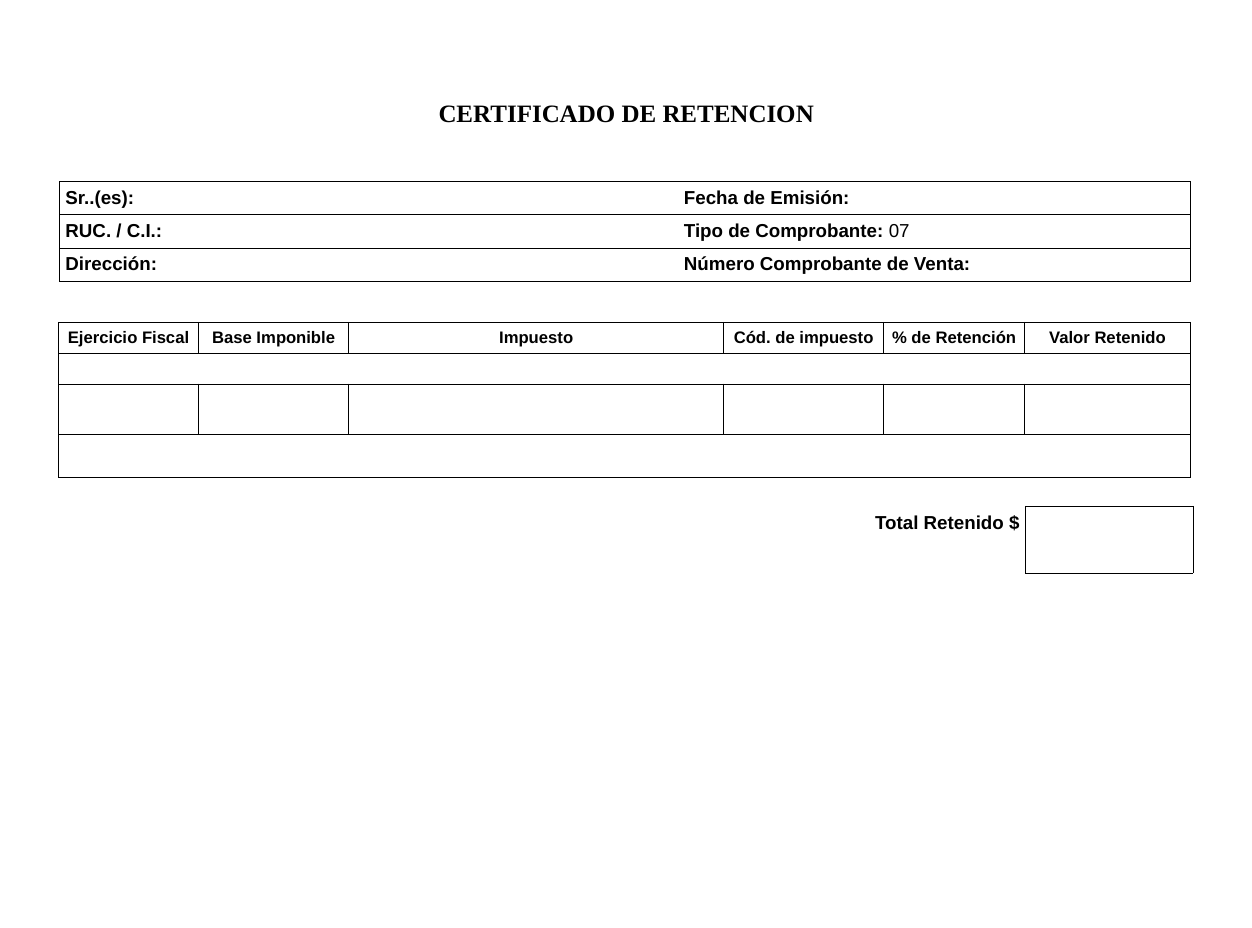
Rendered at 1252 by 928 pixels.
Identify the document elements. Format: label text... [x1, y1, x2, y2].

table_cell </for> [59, 435, 1190, 477]
table_cell Tipo de Comprobante: 07 [678, 215, 1190, 247]
table_cell <w['fiscalyear']> [59, 385, 198, 433]
table_cell <for each="w in invoice.withholdings"> [59, 354, 1190, 383]
table_header Valor Retenido [1025, 323, 1190, 353]
table_header Base Imponible [199, 323, 348, 353]
table_cell Dirección: <invoice.invoice_address.full_address.split('\n')> [60, 249, 678, 281]
table_cell <w['base']> [199, 385, 348, 433]
table_cell Número Comprobante de Venta: <invoice.number> [678, 249, 1190, 281]
table_header Fecha de Emisión: <invoice.invoice_date> [678, 182, 1190, 214]
table_header Sr..(es):<invoice.party.name> [60, 182, 678, 214]
table_header Total Retenido $ [59, 506, 1025, 573]
table_header <invoice.total_withholding> [1026, 507, 1193, 573]
text </for> [59, 602, 1193, 621]
table_cell <w['tax']> [349, 385, 723, 433]
table_header Ejercicio Fiscal [59, 323, 198, 353]
text CERTIFICADO DE RETENCION [59, 99, 1193, 127]
table_header Cód. de impuesto [724, 323, 883, 353]
table_header Impuesto [349, 323, 723, 353]
table_cell RUC. / C.I.:<invoice.party.vat_number> [60, 215, 678, 247]
table_cell <w['tax_code']> [724, 385, 883, 433]
table_cell <w['withhold_rate']> [884, 385, 1024, 433]
text <for each="invoice in objects"> [59, 77, 1193, 99]
table_cell <w['amount']> [1025, 385, 1190, 433]
table_header % de Retención [884, 323, 1024, 353]
